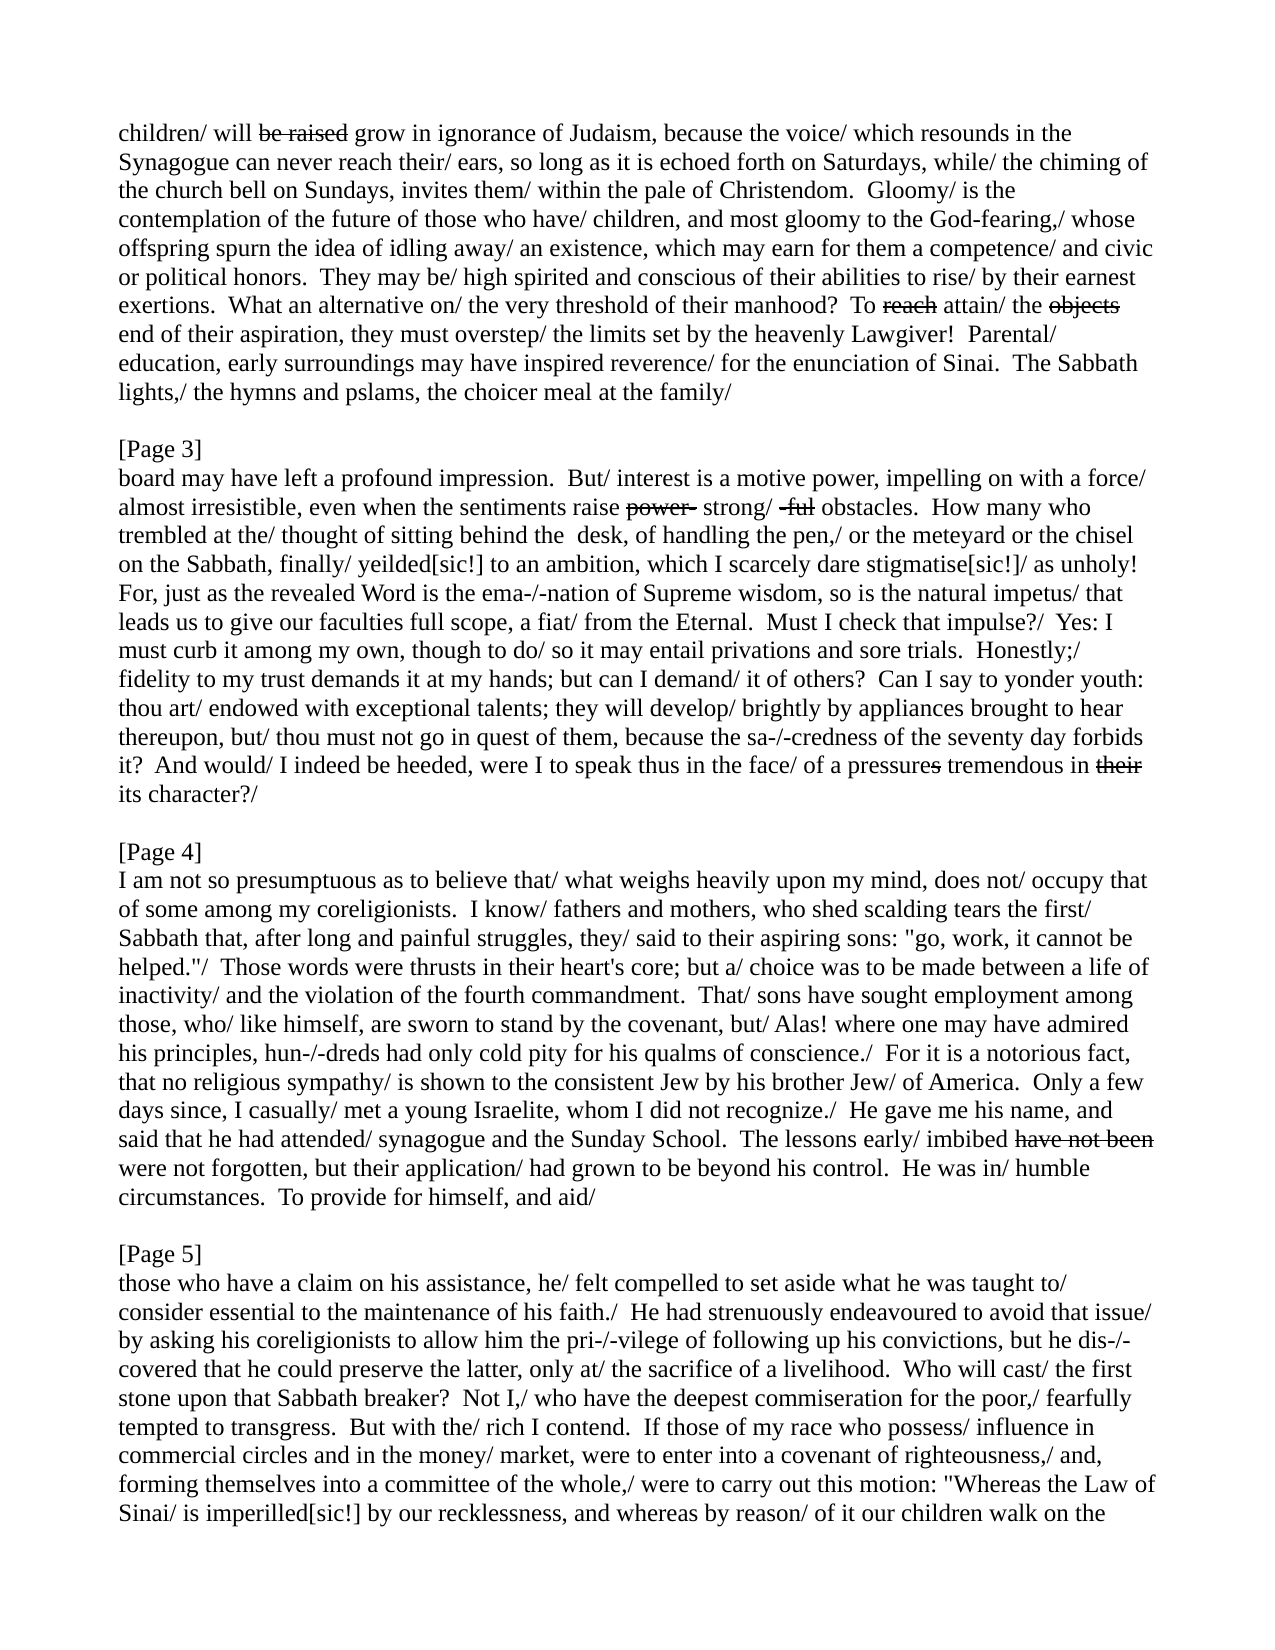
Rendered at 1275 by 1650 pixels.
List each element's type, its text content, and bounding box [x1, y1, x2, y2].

text [Page 4] [118, 837, 1157, 866]
text I am not so presumptuous as to believe that/ what weighs heavily upon my mind, does not/ occupy that of some among my coreligionists. I know/ fathers and mothers, who shed scalding tears the first/ Sabbath that, after long and painful struggles, they/ said to their aspiring sons: "go, work, it cannot be helped."/ Those words were thrusts in their heart's core; but a/ choice was to be made between a life of inactivity/ and the violation of the fourth commandment. That/ sons have sought employment among those, who/ like himself, are sworn to stand by the covenant, but/ Alas! where one may have admired his principles, hun-/-dreds had only cold pity for his qualms of conscience./ For it is a notorious fact, that no religious sympathy/ is shown to the consistent Jew by his brother Jew/ of America. Only a few days since, I casually/ met a young Israelite, whom I did not recognize./ He gave me his name, and said that he had attended/ synagogue and the Sunday School. The lessons early/ imbibed have not been were not forgotten, but their application/ had grown to be beyond his control. He was in/ humble circumstances. To provide for himself, and aid/ [118, 866, 1157, 1211]
text those who have a claim on his assistance, he/ felt compelled to set aside what he was taught to/ consider essential to the maintenance of his faith./ He had strenuously endeavoured to avoid that issue/ by asking his coreligionists to allow him the pri-/-vilege of following up his convictions, but he dis-/-covered that he could preserve the latter, only at/ the sacrifice of a livelihood. Who will cast/ the first stone upon that Sabbath breaker? Not I,/ who have the deepest commiseration for the poor,/ fearfully tempted to transgress. But with the/ rich I contend. If those of my race who possess/ influence in commercial circles and in the money/ market, were to enter into a covenant of righteousness,/ and, forming themselves into a committee of the whole,/ were to carry out this motion: "Whereas the Law of Sinai/ is imperilled[sic!] by our recklessness, and whereas by reason/ of it our children walk on the [118, 1268, 1157, 1527]
text [Page 3] [118, 434, 1157, 463]
text board may have left a profound impression. But/ interest is a motive power, impelling on with a force/ almost irresistible, even when the sentiments raise power- strong/ -ful obstacles. How many who trembled at the/ thought of sitting behind the desk, of handling the pen,/ or the meteyard or the chisel on the Sabbath, finally/ yeilded[sic!] to an ambition, which I scarcely dare stigmatise[sic!]/ as unholy! For, just as the revealed Word is the ema-/-nation of Supreme wisdom, so is the natural impetus/ that leads us to give our faculties full scope, a fiat/ from the Eternal. Must I check that impulse?/ Yes: I must curb it among my own, though to do/ so it may entail privations and sore trials. Honestly;/ fidelity to my trust demands it at my hands; but can I demand/ it of others? Can I say to yonder youth: thou art/ endowed with exceptional talents; they will develop/ brightly by appliances brought to hear thereupon, but/ thou must not go in quest of them, because the sa-/-credness of the seventy day forbids it? And would/ I indeed be heeded, were I to speak thus in the face/ of a pressures tremendous in their its character?/ [118, 463, 1157, 808]
text children/ will be raised grow in ignorance of Judaism, because the voice/ which resounds in the Synagogue can never reach their/ ears, so long as it is echoed forth on Saturdays, while/ the chiming of the church bell on Sundays, invites them/ within the pale of Christendom. Gloomy/ is the contemplation of the future of those who have/ children, and most gloomy to the God-fearing,/ whose offspring spurn the idea of idling away/ an existence, which may earn for them a competence/ and civic or political honors. They may be/ high spirited and conscious of their abilities to rise/ by their earnest exertions. What an alternative on/ the very threshold of their manhood? To reach attain/ the objects end of their aspiration, they must overstep/ the limits set by the heavenly Lawgiver! Parental/ education, early surroundings may have inspired reverence/ for the enunciation of Sinai. The Sabbath lights,/ the hymns and pslams, the choicer meal at the family/ [118, 118, 1157, 406]
text [Page 5] [118, 1239, 1157, 1268]
